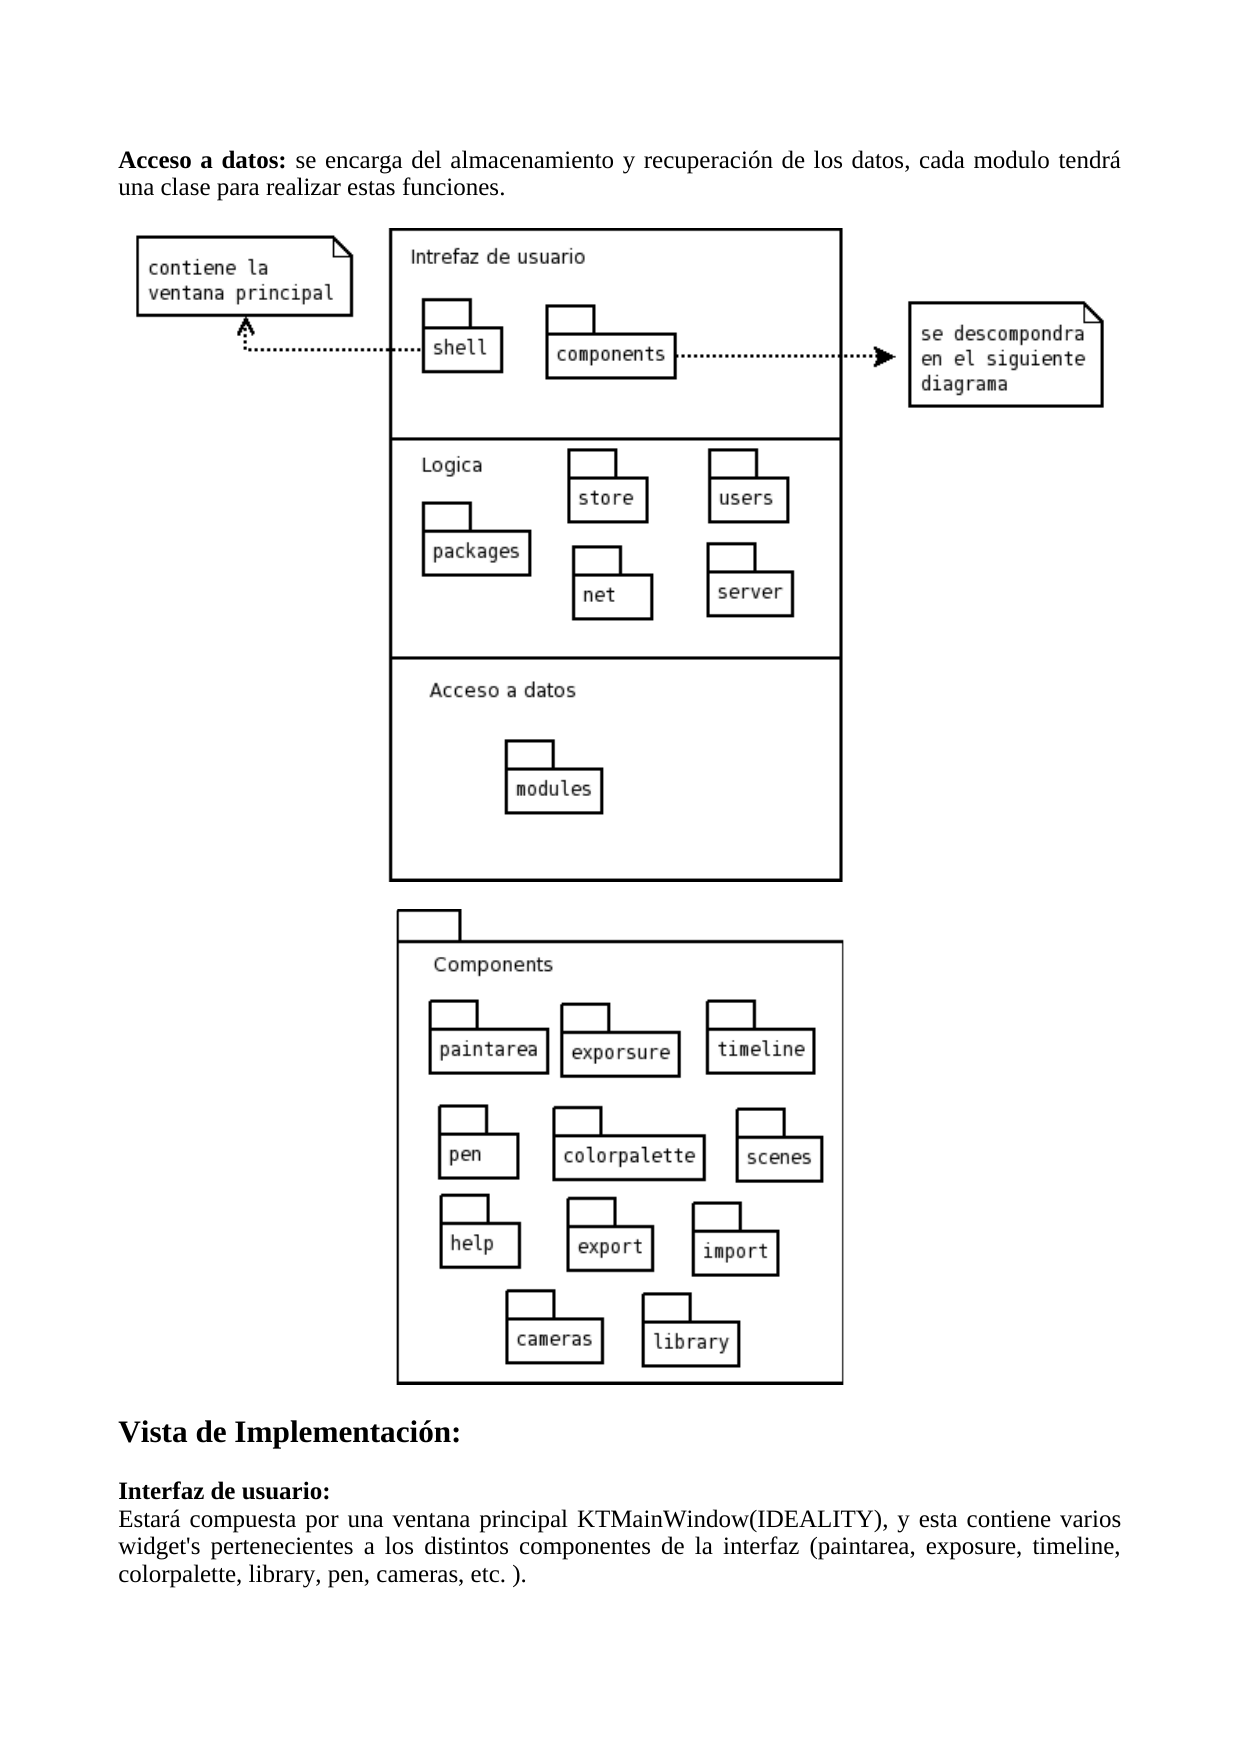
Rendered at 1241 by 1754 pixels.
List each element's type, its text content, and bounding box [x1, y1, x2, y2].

text Vista de Implementación: [118, 1415, 1122, 1449]
text Estará compuesta por una ventana principal KTMainWindow(IDEALITY), y esta contiene varios widget's pertenecientes a los distintos componentes de la interfaz (paintarea, exposure, timeline, colorpalette, library, pen, cameras, etc. ). [118, 1505, 1122, 1588]
picture [396, 909, 844, 1385]
text Acceso a datos: se encarga del almacenamiento y recuperación de los datos, cada modulo tendrá una clase para realizar estas funciones. [118, 146, 1122, 201]
picture [136, 228, 1104, 882]
text Interfaz de usuario: [118, 1477, 1122, 1505]
